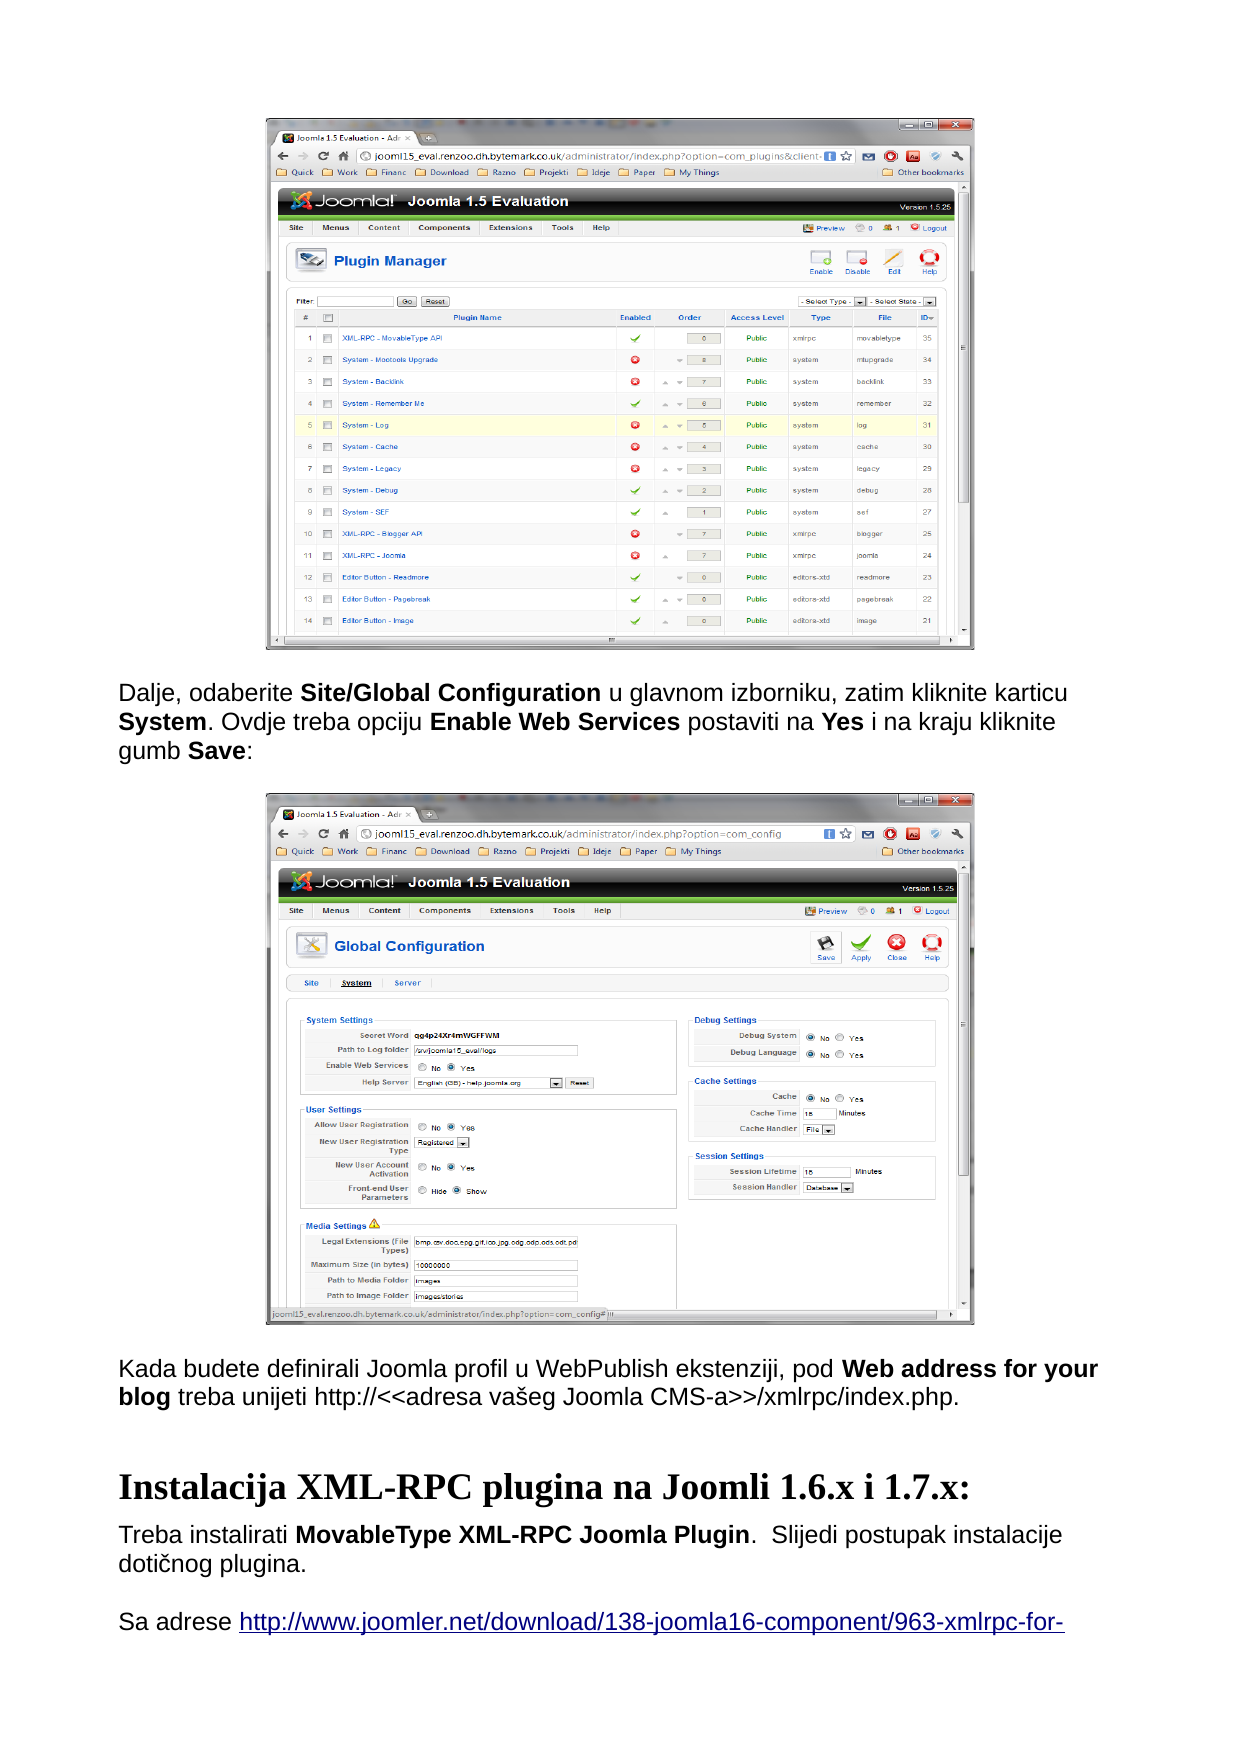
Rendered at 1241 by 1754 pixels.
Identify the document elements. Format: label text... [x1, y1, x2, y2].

text Kada budete definirali Joomla profil u WebPublish ekstenziji, pod Web address for your blog treba unijeti http://<<adresa vašeg Joomla CMS-a>>/xmlrpc/index.php. [118, 1353, 1122, 1411]
picture [265, 118, 975, 650]
picture [265, 793, 975, 1325]
text Treba instalirati MovableType XML-RPC Joomla Plugin. Slijedi postupak instalacije dotičnog plugina. [118, 1520, 1122, 1578]
text Dalje, odaberite Site/Global Configuration u glavnom izborniku, zatim kliknite karticu System. Ovdje treba opciju Enable Web Services postaviti na Yes i na kraju kliknite gumb Save: [118, 678, 1122, 764]
subtitle Instalacija XML-RPC plugina na Joomli 1.6.x i 1.7.x: [118, 1465, 1122, 1508]
text Sa adrese http://www.joomler.net/download/138-joomla16-component/963-xmlrpc-for- [118, 1607, 1122, 1635]
